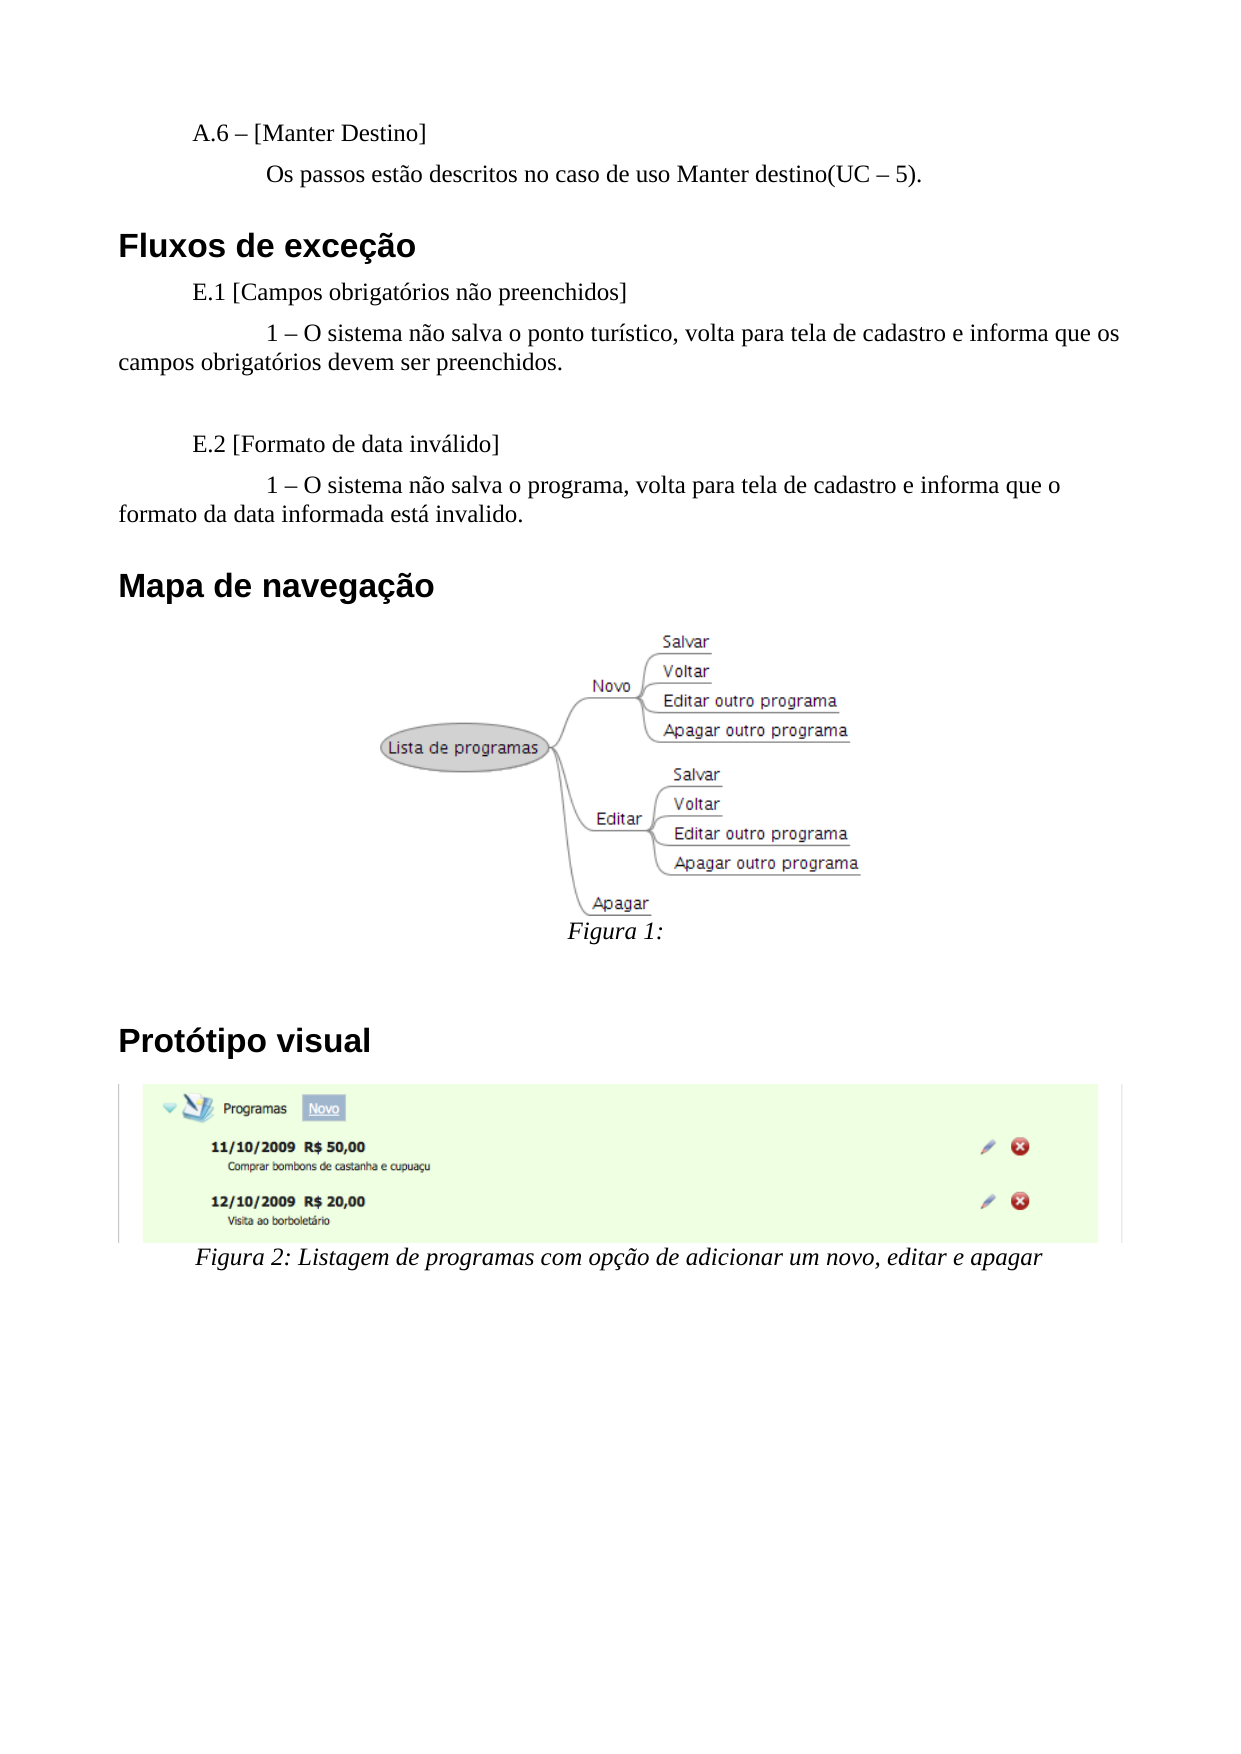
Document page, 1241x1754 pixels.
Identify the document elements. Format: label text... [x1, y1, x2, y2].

picture [379, 629, 861, 916]
text Figura 2: Listagem de programas com opção de adicionar um novo, editar e apagar [118, 1243, 1122, 1271]
text Os passos estão descritos no caso de uso Manter destino(UC – 5). [118, 159, 1122, 188]
picture [118, 1084, 1123, 1243]
text E.1 [Campos obrigatórios não preenchidos] [118, 277, 1122, 306]
text Figura 1: [379, 916, 860, 944]
subtitle Fluxos de exceção [118, 226, 1122, 264]
subtitle Mapa de navegação [118, 566, 1122, 604]
text E.2 [Formato de data inválido] [118, 429, 1122, 458]
text 1 – O sistema não salva o programa, volta para tela de cadastro e informa que o formato da data informada está invalido. [118, 471, 1122, 528]
text A.6 – [Manter Destino] [118, 118, 1122, 147]
subtitle Protótipo visual [118, 1021, 1122, 1059]
text 1 – O sistema não salva o ponto turístico, volta para tela de cadastro e informa que os campos obrigatórios devem ser preenchidos. [118, 318, 1122, 376]
